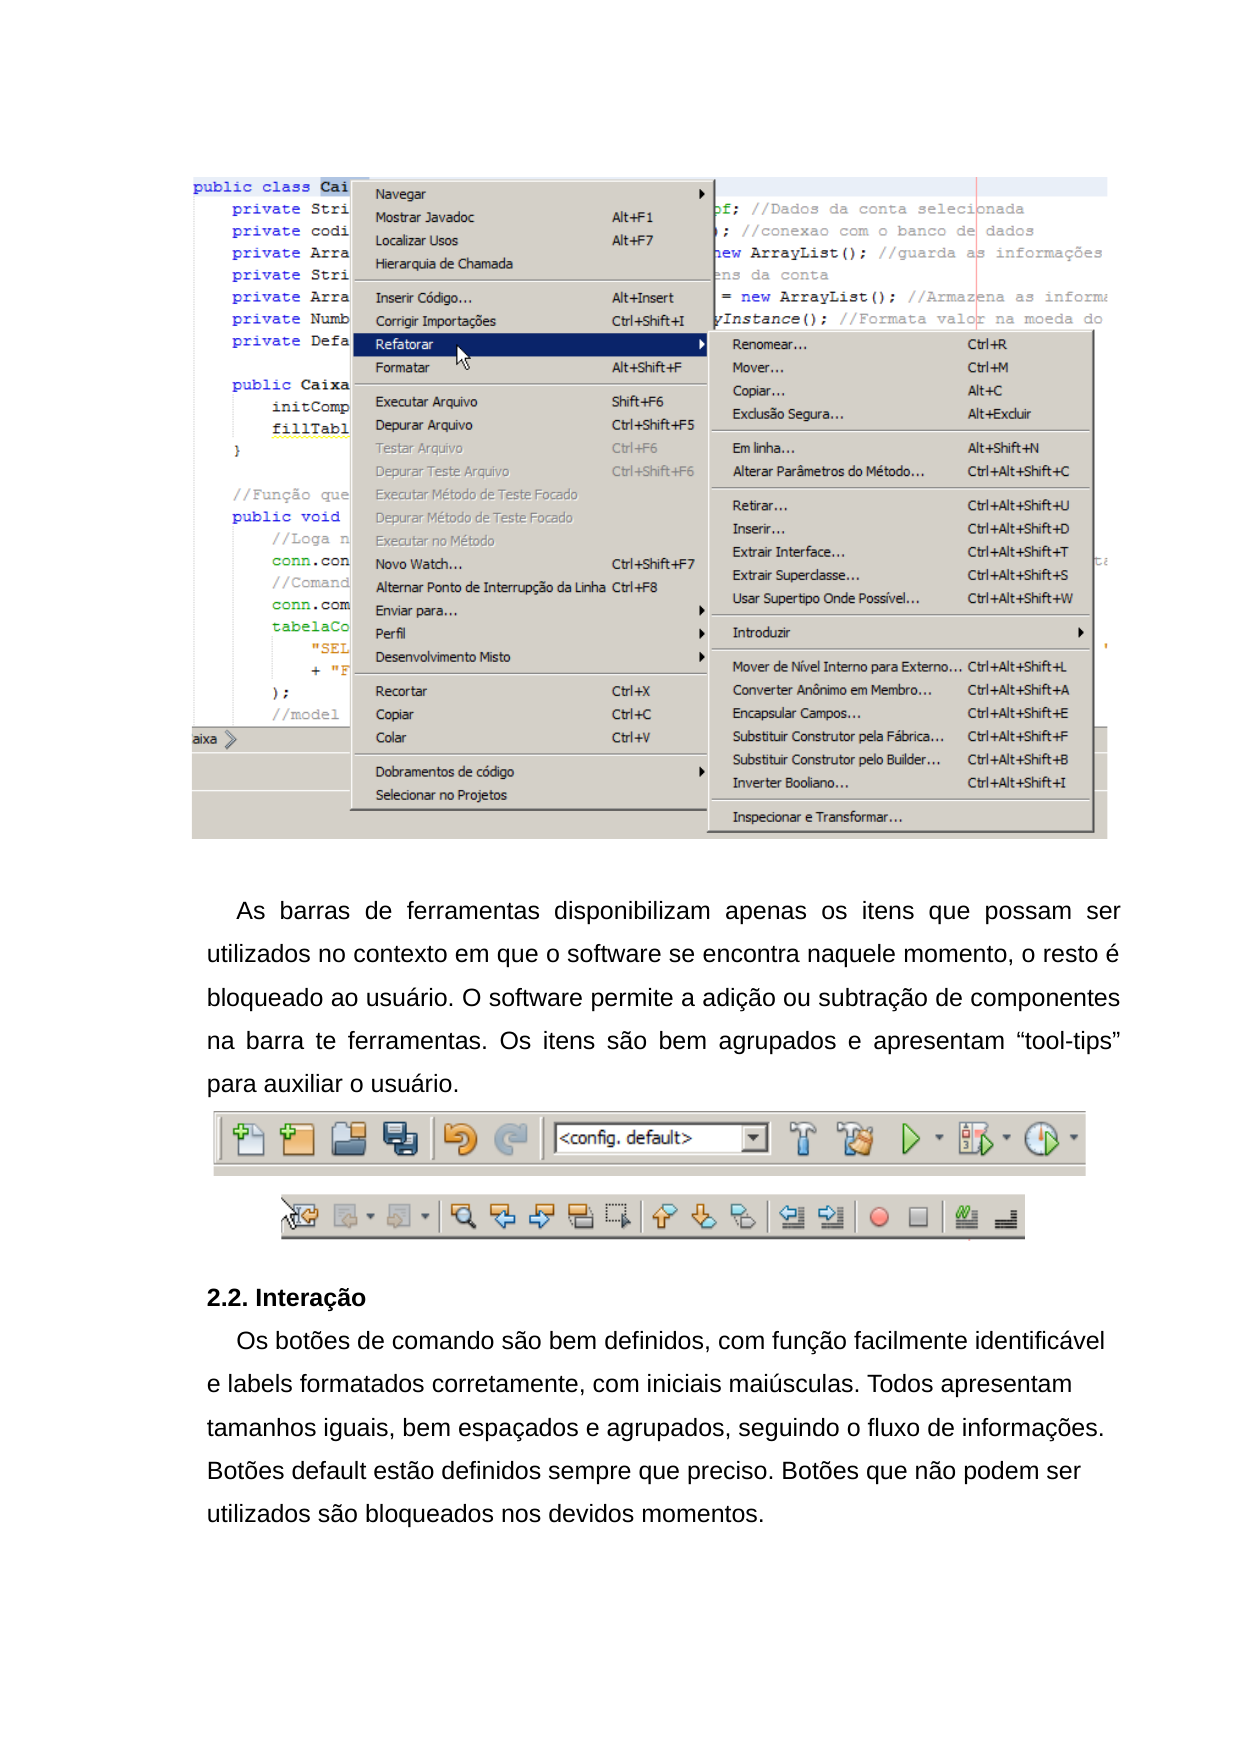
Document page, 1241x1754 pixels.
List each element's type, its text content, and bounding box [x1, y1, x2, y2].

text 2.2. Interação [177, 1283, 1122, 1312]
text Os botões de comando são bem definidos, com função facilmente identificável e labels formatados corretamente, com iniciais maiúsculas. Todos apresentam tamanhos iguais, bem espaçados e agrupados, seguindo o fluxo de informações. Botões default estão definidos sempre que preciso. Botões que não podem ser utilizados são bloqueados nos devidos momentos. [207, 1326, 1122, 1528]
picture [213, 1111, 1086, 1176]
picture [281, 1193, 1025, 1241]
text As barras de ferramentas disponibilizam apenas os itens que possam ser utilizados no contexto em que o software se encontra naquele momento, o resto é bloqueado ao usuário. O software permite a adição ou subtração de componentes na barra te ferramentas. Os itens são bem agrupados e apresentam “tool-tips” para auxiliar o usuário. [207, 896, 1122, 1097]
picture [191, 177, 1108, 839]
